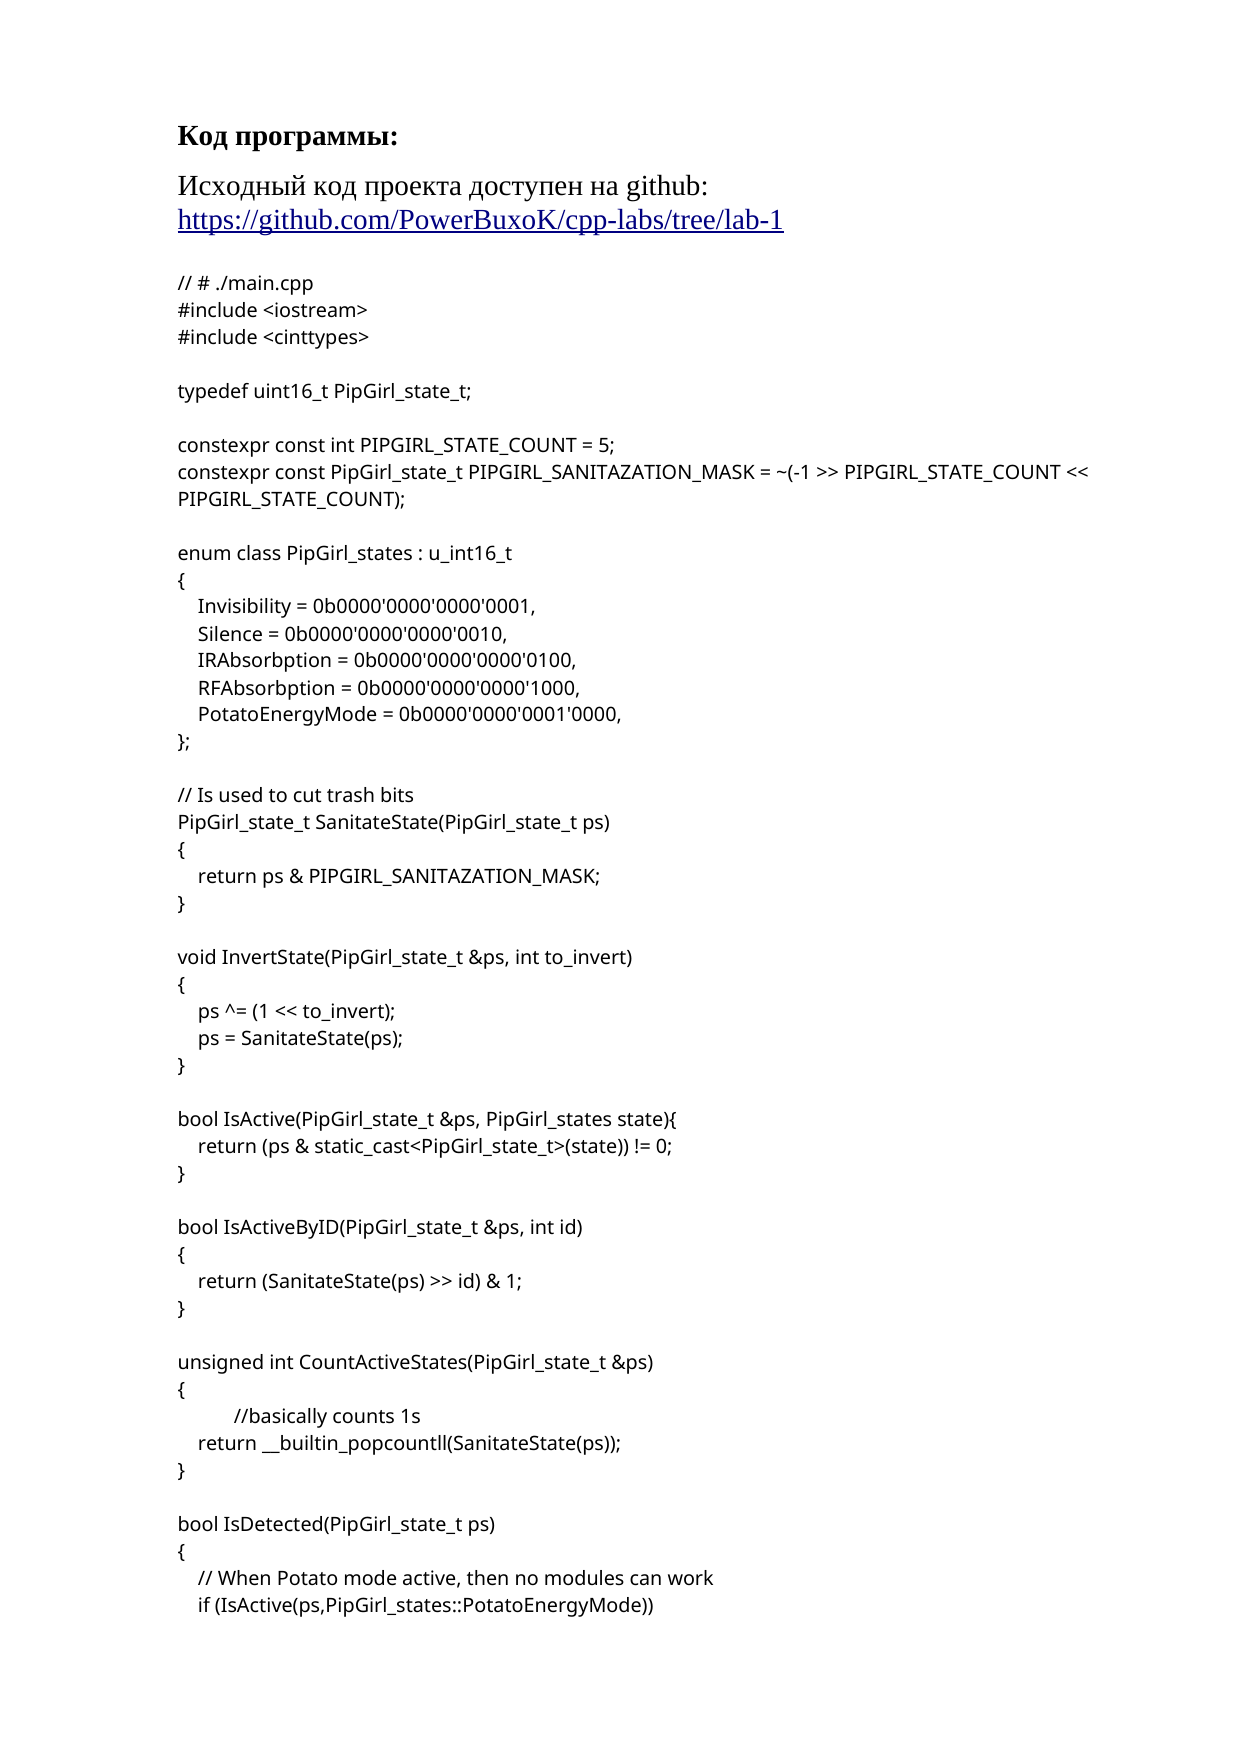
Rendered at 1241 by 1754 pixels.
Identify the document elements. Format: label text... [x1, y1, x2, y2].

text PipGirl_state_t SanitateState(PipGirl_state_t ps) [177, 809, 1152, 836]
text { [177, 971, 1152, 997]
text bool IsActive(PipGirl_state_t &ps, PipGirl_states state){ [177, 1105, 1152, 1132]
text typedef uint16_t PipGirl_state_t; [177, 377, 1152, 404]
text return (ps & static_cast<PipGirl_state_t>(state)) != 0; [177, 1132, 1152, 1159]
text ps ^= (1 << to_invert); [177, 997, 1152, 1024]
text { [177, 1537, 1152, 1564]
text { [177, 1375, 1152, 1402]
text bool IsActiveByID(PipGirl_state_t &ps, int id) [177, 1213, 1152, 1240]
text void InvertState(PipGirl_state_t &ps, int to_invert) [177, 943, 1152, 971]
text Исходный код проекта доступен на github: https://github.com/PowerBuxoK/cpp-labs/tree/lab-1 [177, 168, 1152, 236]
text }; [177, 728, 1152, 755]
text // Is used to cut trash bits [177, 782, 1152, 809]
text unsigned int CountActiveStates(PipGirl_state_t &ps) [177, 1348, 1152, 1375]
text IRAbsorbption = 0b0000'0000'0000'0100, [177, 647, 1152, 674]
text Invisibility = 0b0000'0000'0000'0001, [177, 593, 1152, 620]
text return ps & PIPGIRL_SANITAZATION_MASK; [177, 863, 1152, 889]
text } [177, 1294, 1152, 1321]
text constexpr const PipGirl_state_t PIPGIRL_SANITAZATION_MASK = ~(-1 >> PIPGIRL_STATE_COUNT << PIPGIRL_STATE_COUNT); [177, 458, 1152, 512]
text #include <iostream> [177, 296, 1152, 323]
text } [177, 1051, 1152, 1078]
text ps = SanitateState(ps); [177, 1024, 1152, 1051]
text if (IsActive(ps,PipGirl_states::PotatoEnergyMode)) [177, 1591, 1152, 1618]
text return __builtin_popcountll(SanitateState(ps)); [177, 1429, 1152, 1456]
text RFAbsorbption = 0b0000'0000'0000'1000, [177, 674, 1152, 701]
text } [177, 889, 1152, 917]
text PotatoEnergyMode = 0b0000'0000'0001'0000, [177, 701, 1152, 728]
text bool IsDetected(PipGirl_state_t ps) [177, 1510, 1152, 1537]
text // When Potato mode active, then no modules can work [177, 1564, 1152, 1591]
text enum class PipGirl_states : u_int16_t [177, 539, 1152, 566]
text #include <cinttypes> [177, 323, 1152, 350]
text constexpr const int PIPGIRL_STATE_COUNT = 5; [177, 431, 1152, 458]
text } [177, 1159, 1152, 1186]
text Код программы: [177, 118, 1152, 152]
text //basically counts 1s [177, 1402, 1152, 1429]
text return (SanitateState(ps) >> id) & 1; [177, 1267, 1152, 1294]
text } [177, 1456, 1152, 1483]
text { [177, 836, 1152, 863]
text Silence = 0b0000'0000'0000'0010, [177, 620, 1152, 647]
text { [177, 566, 1152, 593]
text { [177, 1240, 1152, 1267]
text // # ./main.cpp [177, 269, 1152, 296]
